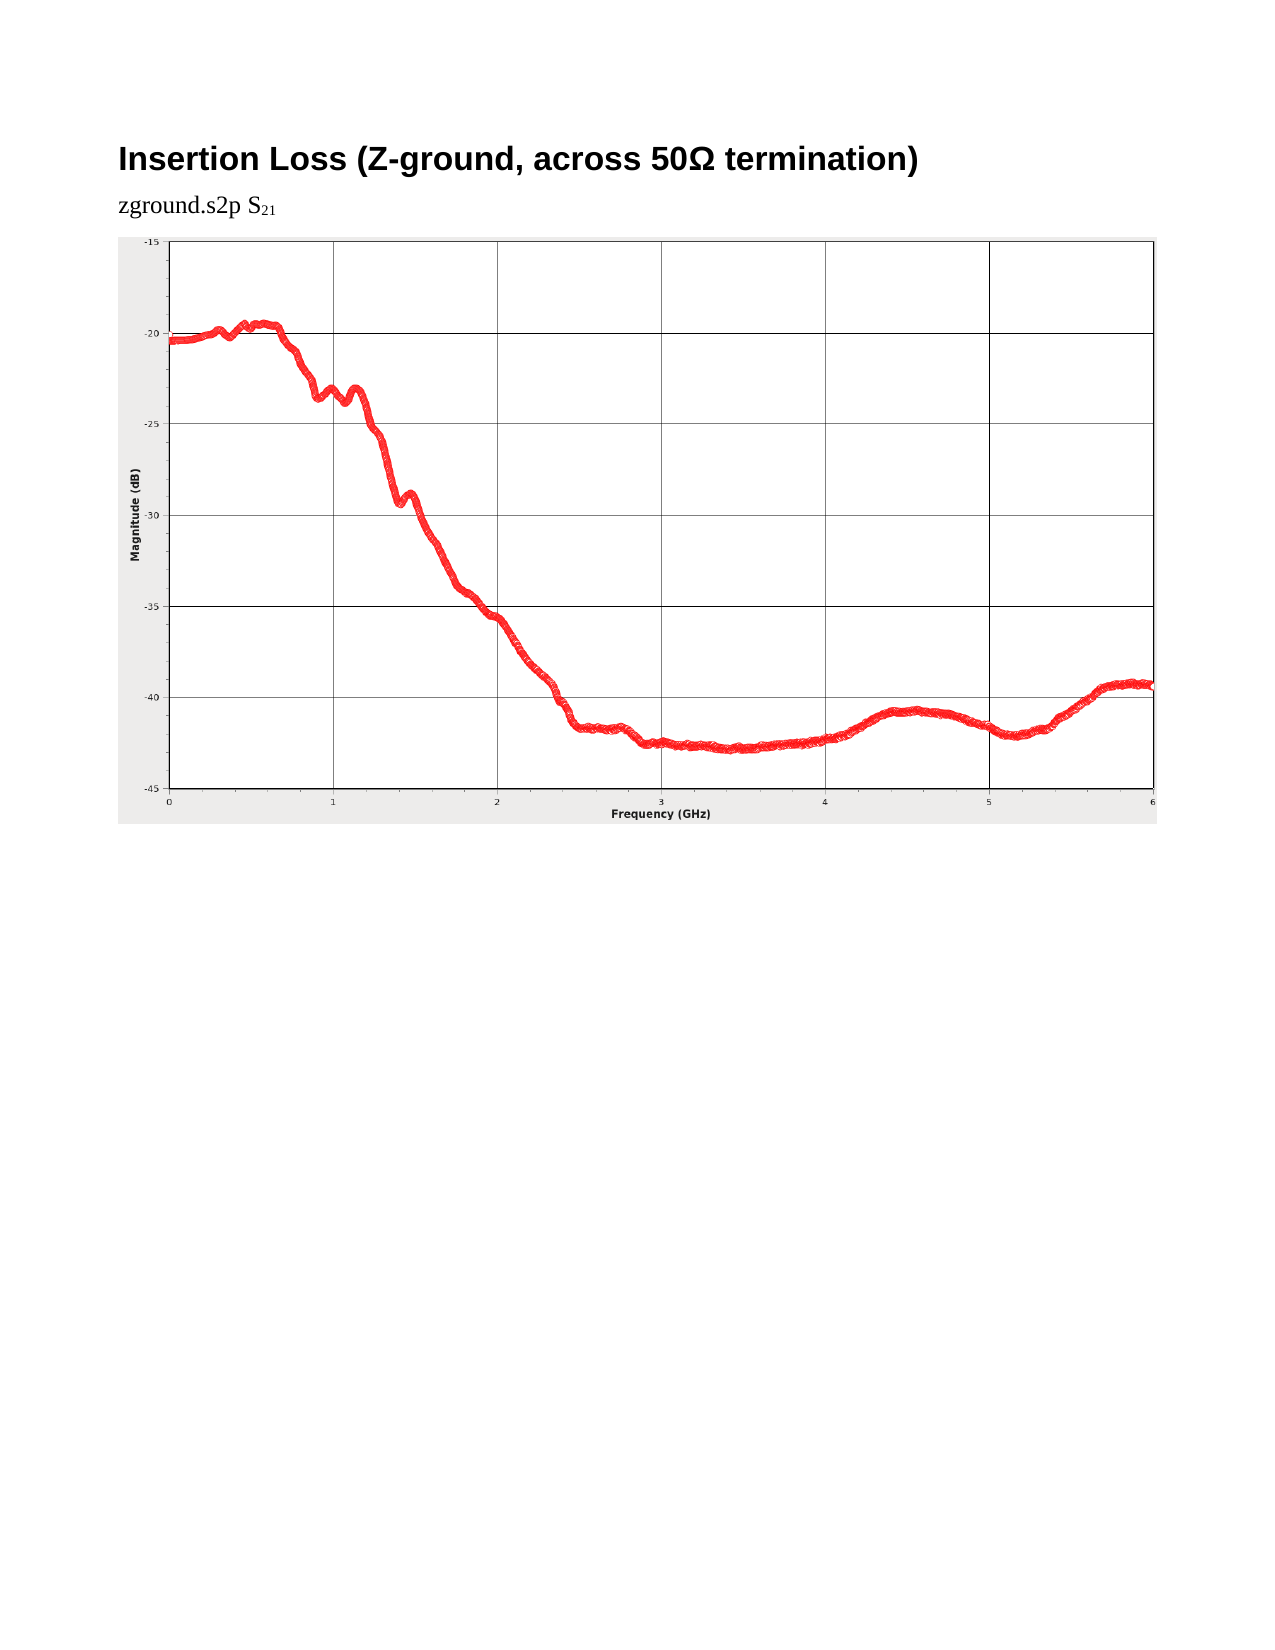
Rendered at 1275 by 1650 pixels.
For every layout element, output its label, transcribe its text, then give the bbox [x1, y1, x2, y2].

subtitle Insertion Loss (Z-ground, across 50Ω termination) [118, 139, 1157, 178]
text zground.s2p S21 [118, 190, 1157, 219]
picture [118, 237, 1157, 824]
